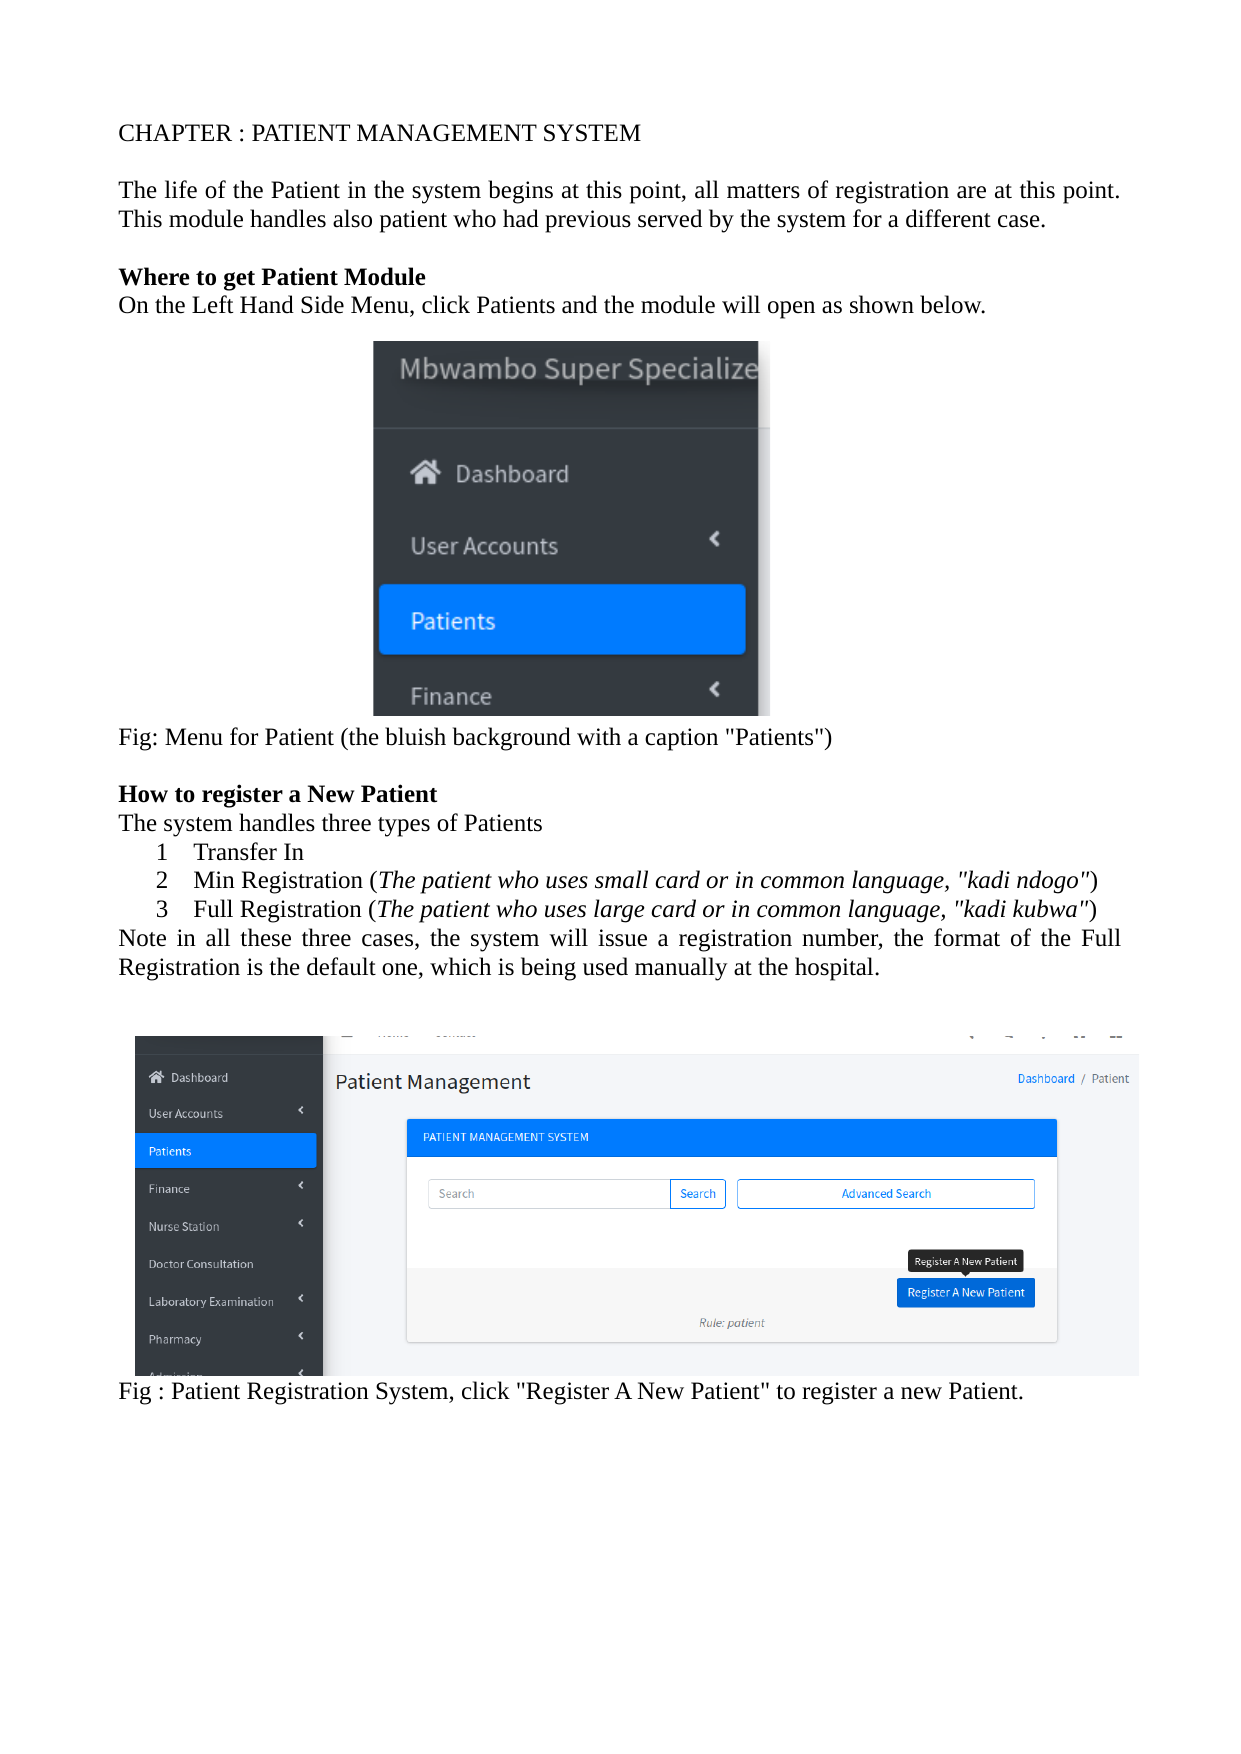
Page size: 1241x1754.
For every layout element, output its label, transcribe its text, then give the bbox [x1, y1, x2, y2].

list Full Registration (The patient who uses large card or in common language, "kadi kubwa") [156, 894, 1122, 923]
text The life of the Patient in the system begins at this point, all matters of registration are at this point. This module handles also patient who had previous served by the system for a different case. [118, 176, 1122, 233]
text CHAPTER : PATIENT MANAGEMENT SYSTEM [118, 118, 1122, 147]
text How to register a New Patient [118, 779, 1122, 808]
text Fig : Patient Registration System, click "Register A New Patient" to register a new Patient. [118, 1009, 1122, 1405]
text Where to get Patient Module [118, 262, 1122, 291]
picture [373, 341, 771, 716]
list Min Registration (The patient who uses small card or in common language, "kadi ndogo") [156, 866, 1122, 894]
list Transfer In [156, 837, 1122, 866]
text Fig: Menu for Patient (the bluish background with a caption "Patients") [118, 722, 1122, 751]
text The system handles three types of Patients [118, 808, 1122, 837]
picture [135, 1036, 1140, 1376]
text On the Left Hand Side Menu, click Patients and the module will open as shown below. [118, 291, 1122, 319]
text Note in all these three cases, the system will issue a registration number, the format of the Full Registration is the default one, which is being used manually at the hospital. [118, 923, 1122, 981]
